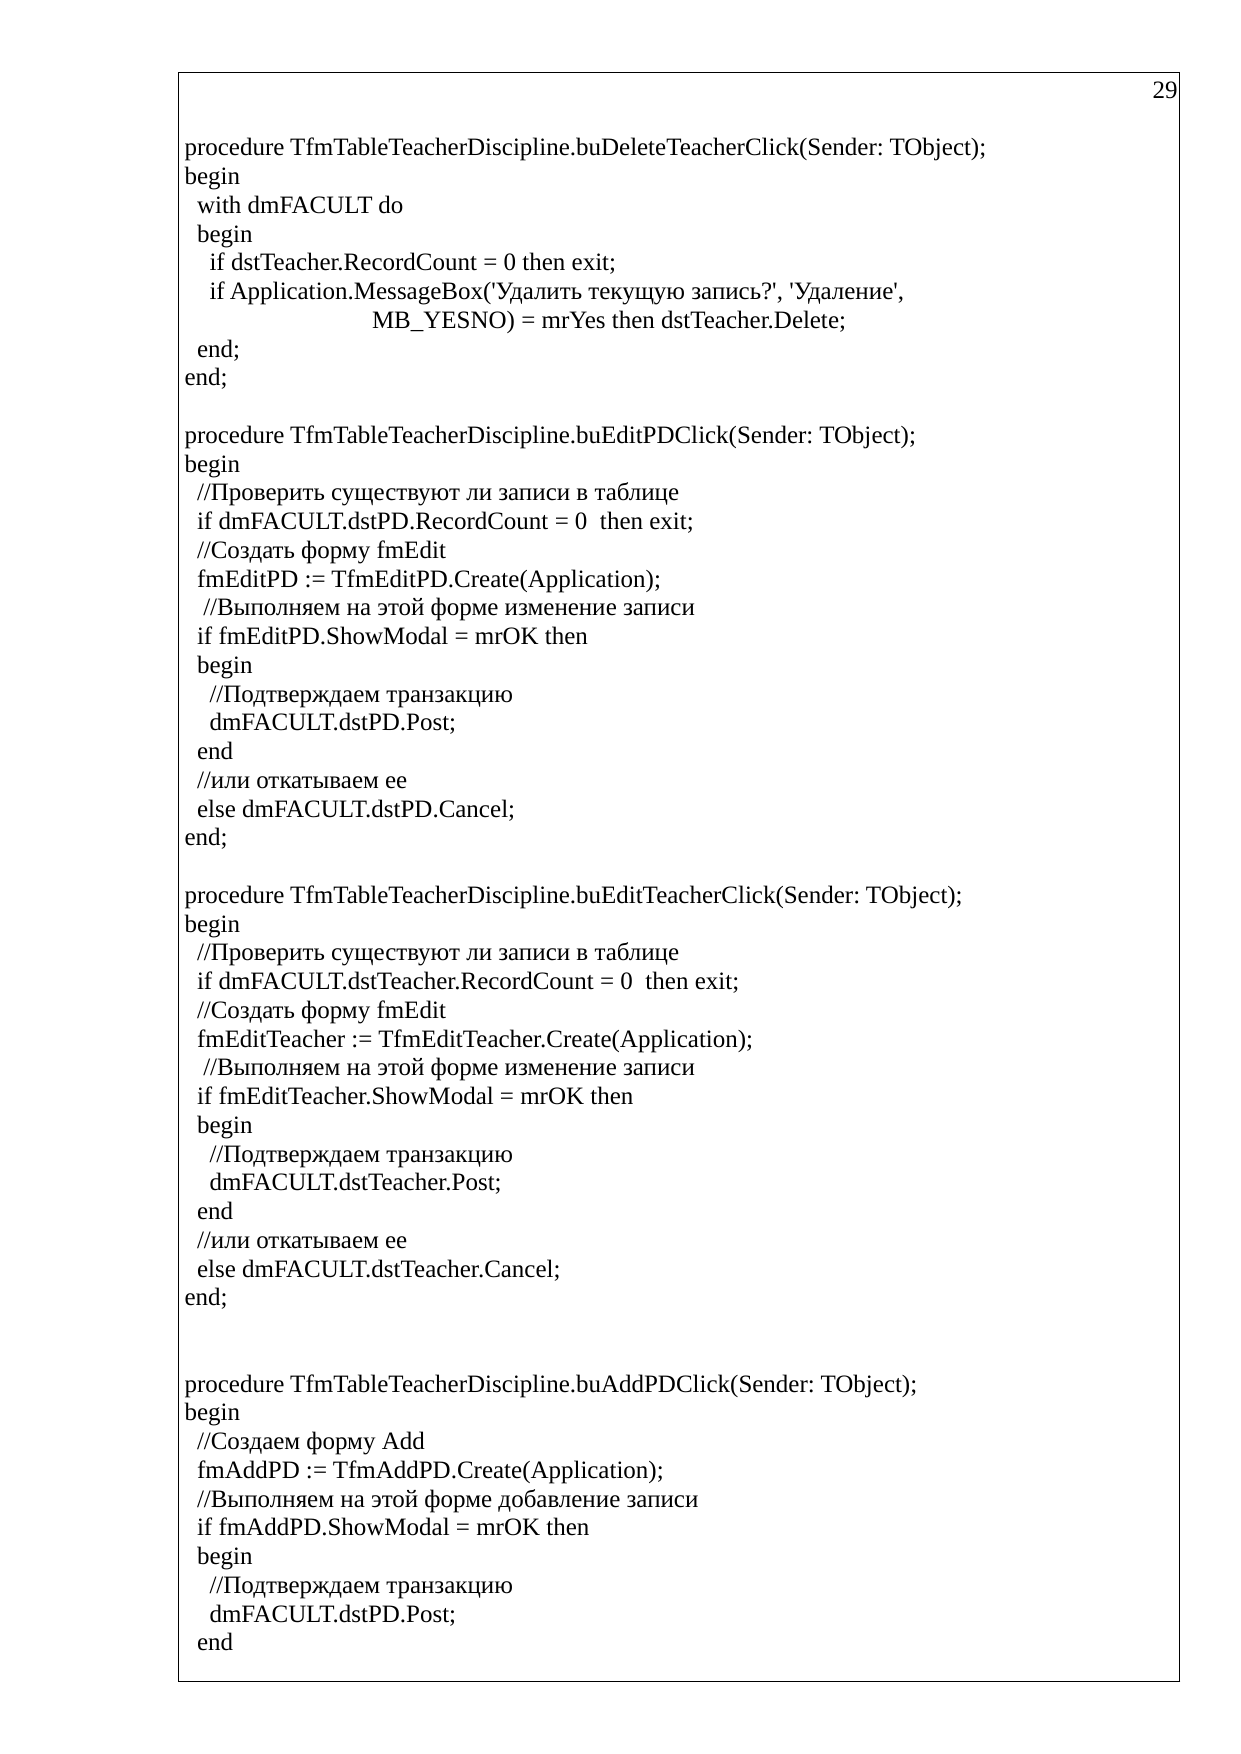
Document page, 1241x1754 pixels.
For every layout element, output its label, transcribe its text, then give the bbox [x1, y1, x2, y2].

text dmFACULT.dstPD.Post; [184, 1599, 1174, 1627]
text if dmFACULT.dstTeacher.RecordCount = 0 then exit; [184, 966, 1174, 995]
text else dmFACULT.dstTeacher.Cancel; [184, 1254, 1174, 1282]
text //Создаем форму Add [184, 1426, 1174, 1455]
text //Создать форму fmEdit [184, 995, 1174, 1024]
text end; [184, 362, 1174, 391]
text with dmFACULT do [184, 190, 1174, 219]
text procedure TfmTableTeacherDiscipline.buAddPDClick(Sender: TObject); [184, 1369, 1174, 1397]
text end [184, 736, 1174, 765]
text //или откатываем ее [184, 1225, 1174, 1254]
text dmFACULT.dstTeacher.Post; [184, 1167, 1174, 1196]
text begin [184, 1541, 1174, 1570]
text if fmEditPD.ShowModal = mrOK then [184, 621, 1174, 650]
text begin [184, 1110, 1174, 1139]
text else dmFACULT.dstPD.Cancel; [184, 794, 1174, 822]
text //Выполняем на этой форме изменение записи [184, 1052, 1174, 1081]
text //Выполняем на этой форме добавление записи [184, 1484, 1174, 1512]
text end [184, 1627, 1174, 1656]
text begin [184, 1397, 1174, 1426]
text //Выполняем на этой форме изменение записи [184, 592, 1174, 621]
text if fmAddPD.ShowModal = mrOK then [184, 1512, 1174, 1541]
text //Подтверждаем транзакцию [184, 679, 1174, 707]
text //Проверить существуют ли записи в таблице [184, 937, 1174, 966]
text if Application.MessageBox('Удалить текущую запись?', 'Удаление', [184, 276, 1174, 305]
text end [184, 1196, 1174, 1225]
text MB_YESNO) = mrYes then dstTeacher.Delete; [184, 305, 1174, 334]
text end; [184, 1282, 1174, 1311]
text end; [184, 334, 1174, 362]
text if fmEditTeacher.ShowModal = mrOK then [184, 1081, 1174, 1110]
text begin [184, 449, 1174, 477]
text dmFACULT.dstPD.Post; [184, 707, 1174, 736]
text end; [184, 822, 1174, 851]
text if dstTeacher.RecordCount = 0 then exit; [184, 247, 1174, 276]
text //Создать форму fmEdit [184, 535, 1174, 564]
text procedure TfmTableTeacherDiscipline.buEditPDClick(Sender: TObject); [184, 420, 1174, 449]
text //Подтверждаем транзакцию [184, 1570, 1174, 1599]
text begin [184, 219, 1174, 247]
text fmEditTeacher := TfmEditTeacher.Create(Application); [184, 1024, 1174, 1052]
text //Подтверждаем транзакцию [184, 1139, 1174, 1167]
text fmEditPD := TfmEditPD.Create(Application); [184, 564, 1174, 592]
text begin [184, 650, 1174, 679]
text begin [184, 909, 1174, 937]
text //или откатываем ее [184, 765, 1174, 794]
text procedure TfmTableTeacherDiscipline.buEditTeacherClick(Sender: TObject); [184, 880, 1174, 909]
text //Проверить существуют ли записи в таблице [184, 477, 1174, 506]
text procedure TfmTableTeacherDiscipline.buDeleteTeacherClick(Sender: TObject); [184, 132, 1174, 161]
text fmAddPD := TfmAddPD.Create(Application); [184, 1455, 1174, 1484]
text begin [184, 161, 1174, 190]
text if dmFACULT.dstPD.RecordCount = 0 then exit; [184, 506, 1174, 535]
